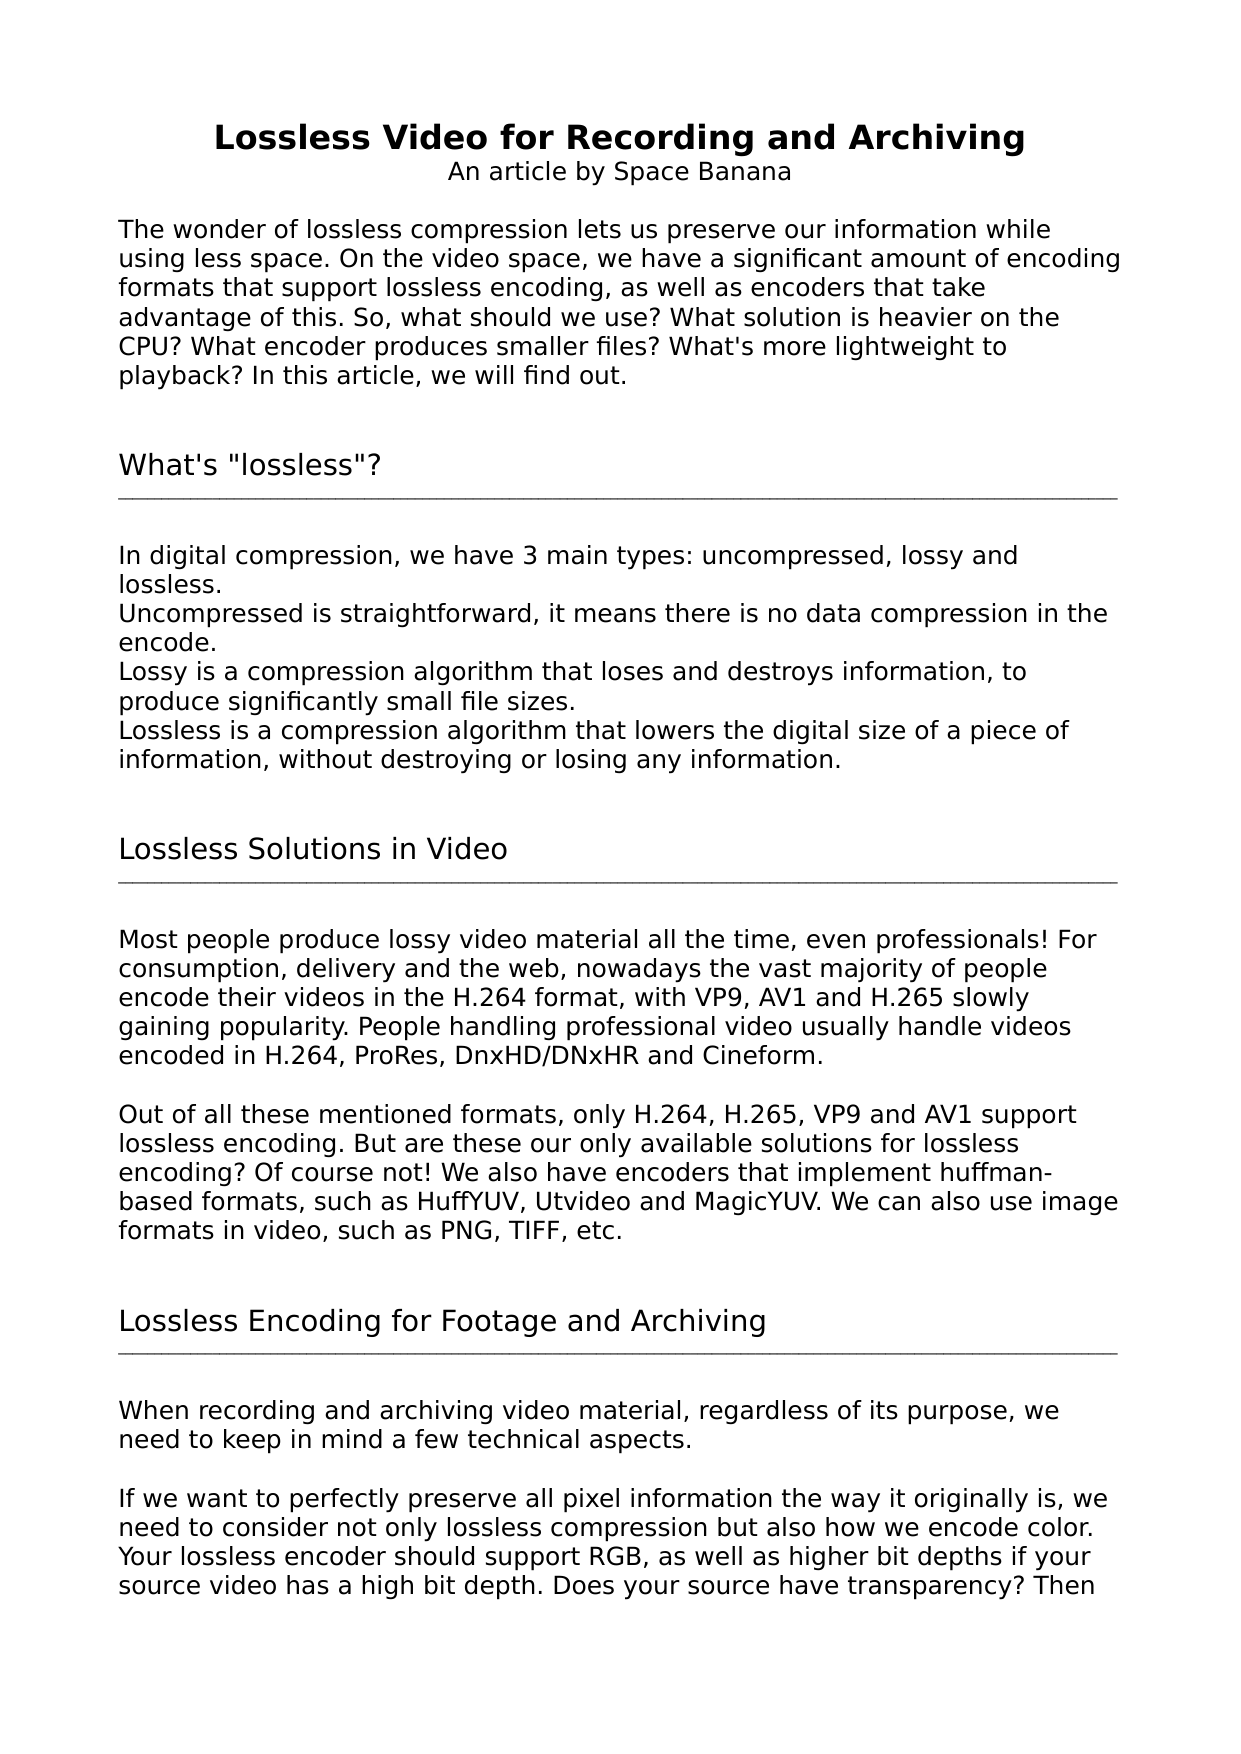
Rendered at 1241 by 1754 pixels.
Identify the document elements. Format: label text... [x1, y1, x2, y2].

text Lossy is a compression algorithm that loses and destroys information, to produce significantly small file sizes. [118, 658, 1122, 716]
text The wonder of lossless compression lets us preserve our information while using less space. On the video space, we have a significant amount of encoding formats that support lossless encoding, as well as encoders that take advantage of this. So, what should we use? What solution is heavier on the CPU? What encoder produces smaller files? What's more lightweight to playback? In this article, we will find out. [118, 215, 1122, 390]
text Lossless Video for Recording and Archiving [118, 118, 1122, 157]
text __________________________________________________________________________________________________________________________________________ [118, 1338, 1122, 1367]
text Lossless Encoding for Footage and Archiving [118, 1304, 1122, 1338]
text Lossless is a compression algorithm that lowers the digital size of a piece of information, without destroying or losing any information. [118, 716, 1122, 774]
text Lossless Solutions in Video [118, 833, 1122, 867]
text __________________________________________________________________________________________________________________________________________ [118, 483, 1122, 512]
text Out of all these mentioned formats, only H.264, H.265, VP9 and AV1 support lossless encoding. But are these our only available solutions for lossless encoding? Of course not! We also have encoders that implement huffman-based formats, such as HuffYUV, Utvideo and MagicYUV. We can also use image formats in video, such as PNG, TIFF, etc. [118, 1100, 1122, 1246]
text Uncompressed is straightforward, it means there is no data compression in the encode. [118, 599, 1122, 658]
text When recording and archiving video material, regardless of its purpose, we need to keep in mind a few technical aspects. [118, 1396, 1122, 1455]
text Most people produce lossy video material all the time, even professionals! For consumption, delivery and the web, nowadays the vast majority of people encode their videos in the H.264 format, with VP9, AV1 and H.265 slowly gaining popularity. People handling professional video usually handle videos encoded in H.264, ProRes, DnxHD/DNxHR and Cineform. [118, 925, 1122, 1071]
text In digital compression, we have 3 main types: uncompressed, lossy and lossless. [118, 541, 1122, 599]
text If we want to perfectly preserve all pixel information the way it originally is, we need to consider not only lossless compression but also how we encode color. Your lossless encoder should support RGB, as well as higher bit depths if your source video has a high bit depth. Does your source have transparency? Then [118, 1484, 1122, 1601]
text __________________________________________________________________________________________________________________________________________ [118, 867, 1122, 896]
text An article by Space Banana [118, 157, 1122, 186]
text What's "lossless"? [118, 449, 1122, 483]
